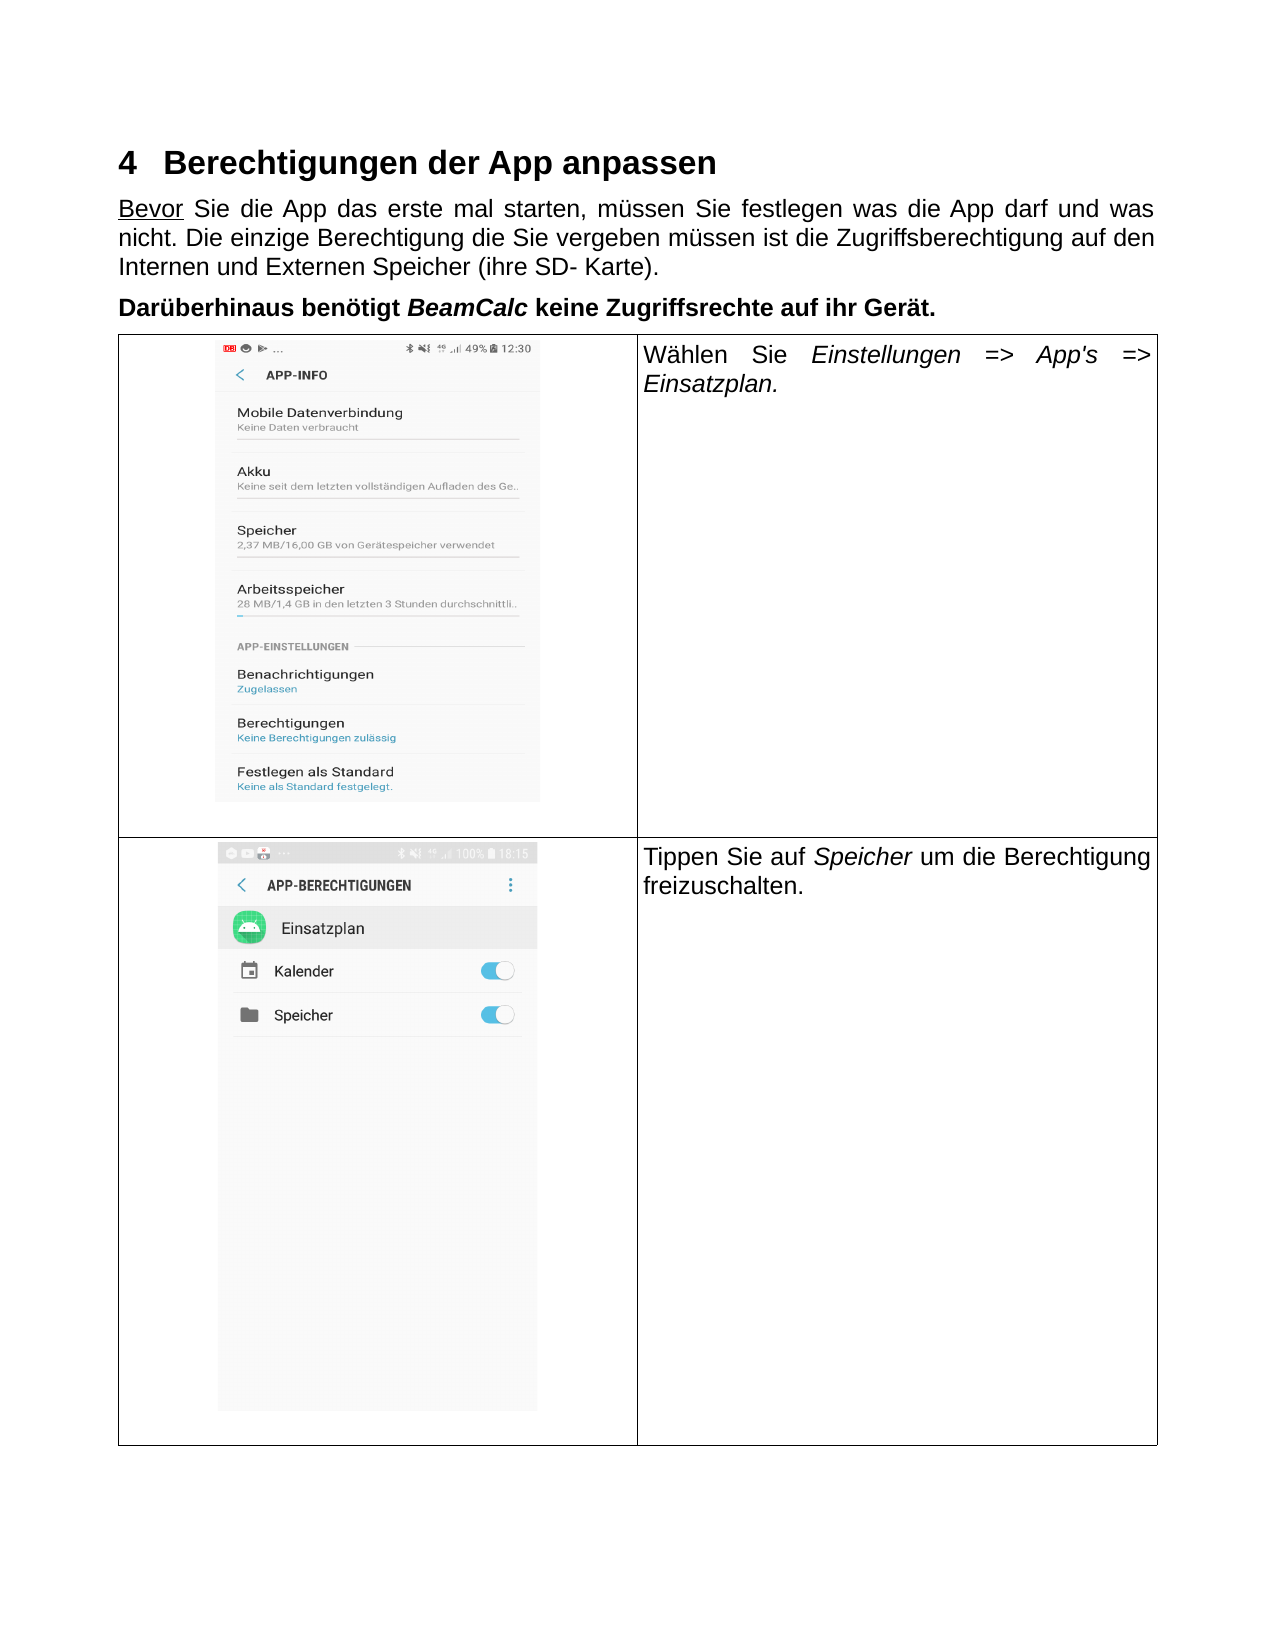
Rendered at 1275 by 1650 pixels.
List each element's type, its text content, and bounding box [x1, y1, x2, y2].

table_cell Tippen Sie auf Speicher um die Berechtigung freizuschalten. [638, 838, 1157, 1445]
subtitle Berechtigungen der App anpassen [118, 143, 1157, 182]
picture [217, 842, 538, 1411]
table_header [119, 335, 637, 837]
picture [215, 340, 541, 802]
table_header Wählen Sie Einstellungen => App's => Einsatzplan. [638, 335, 1157, 837]
table_cell [119, 843, 637, 1445]
table_cell [119, 838, 637, 842]
text Bevor Sie die App das erste mal starten, müssen Sie festlegen was die App darf und was nicht. Die einzige Berechtigung die Sie vergeben müssen ist die Zugriffsberechtigung auf den Internen und Externen Speicher (ihre SD- Karte). [118, 194, 1157, 281]
text Darüberhinaus benötigt BeamCalc keine Zugriffsrechte auf ihr Gerät. [118, 293, 1157, 322]
